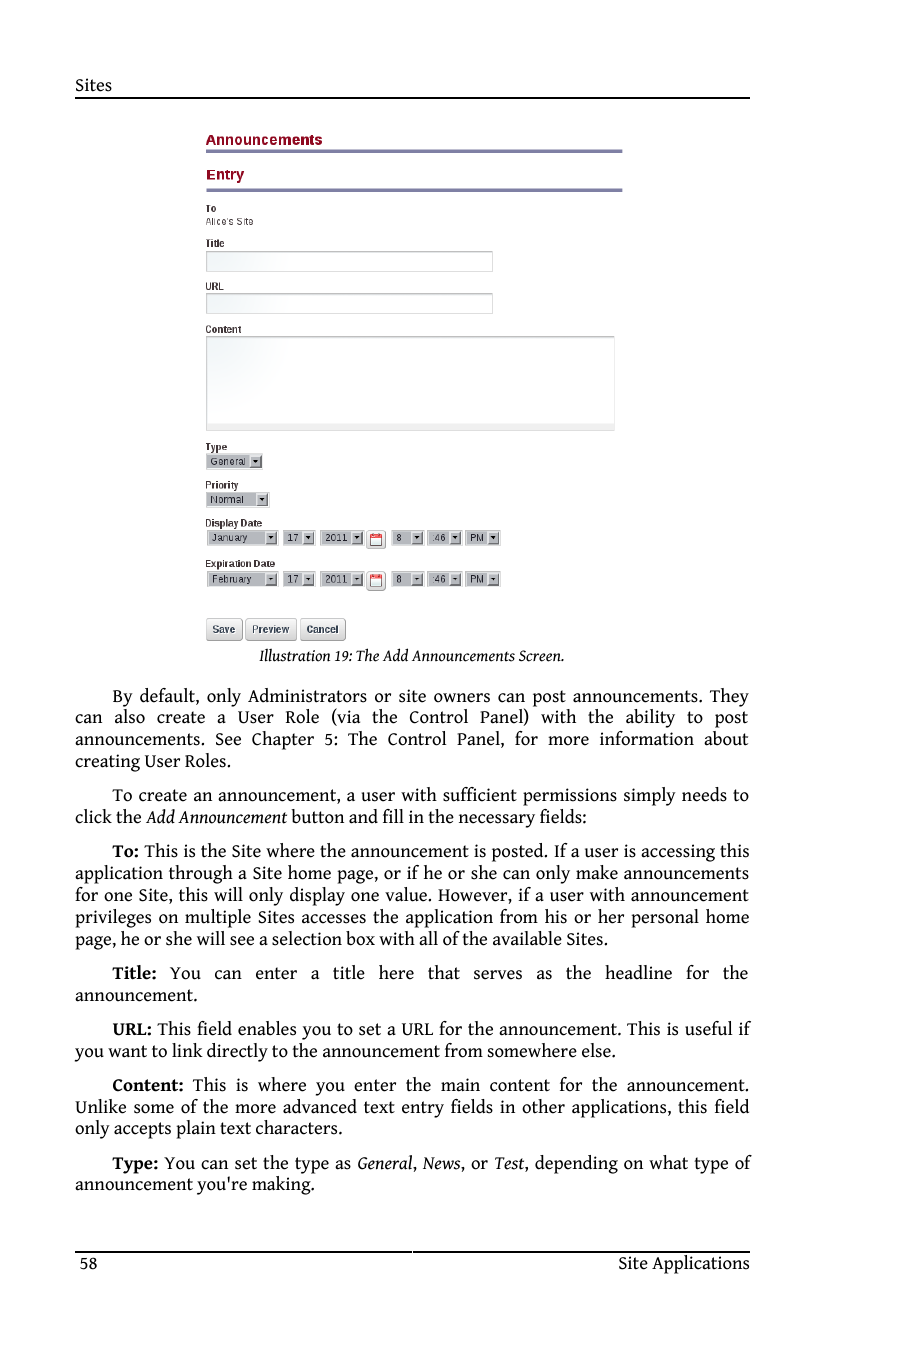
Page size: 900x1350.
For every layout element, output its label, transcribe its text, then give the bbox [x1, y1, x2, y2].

text URL: This field enables you to set a URL for the announcement. This is useful if you want to link directly to the announcement from somewhere else. [75, 1019, 750, 1062]
text Content: This is where you enter the main content for the announcement. Unlike some of the more advanced text entry fields in other applications, this field only accepts plain text characters. [75, 1075, 750, 1140]
text Type: You can set the type as General, News, or Test, depending on what type of announcement you're making. [75, 1153, 750, 1196]
text Title: You can enter a title here that serves as the headline for the announcement. [75, 963, 750, 1006]
text To create an announcement, a user with sufficient permissions simply needs to click the Add Announcement button and fill in the necessary fields: [75, 785, 750, 829]
text By default, only Administrators or site owners can post announcements. They can also create a User Role (via the Control Panel) with the ability to post announcements. See Chapter 5: The Control Panel, for more information about creating User Roles. [75, 129, 750, 773]
text To: This is the Site where the announcement is posted. If a user is accessing this application through a Site home page, or if he or she can only make announcements for one Site, this will only display one value. However, if a user with announcement privileges on multiple Sites accesses the application from his or her personal home page, he or she will see a selection box with all of the available Sites. [75, 841, 750, 950]
text Illustration 19: The Add Announcements Screen. [137, 129, 688, 666]
picture [202, 128, 623, 647]
